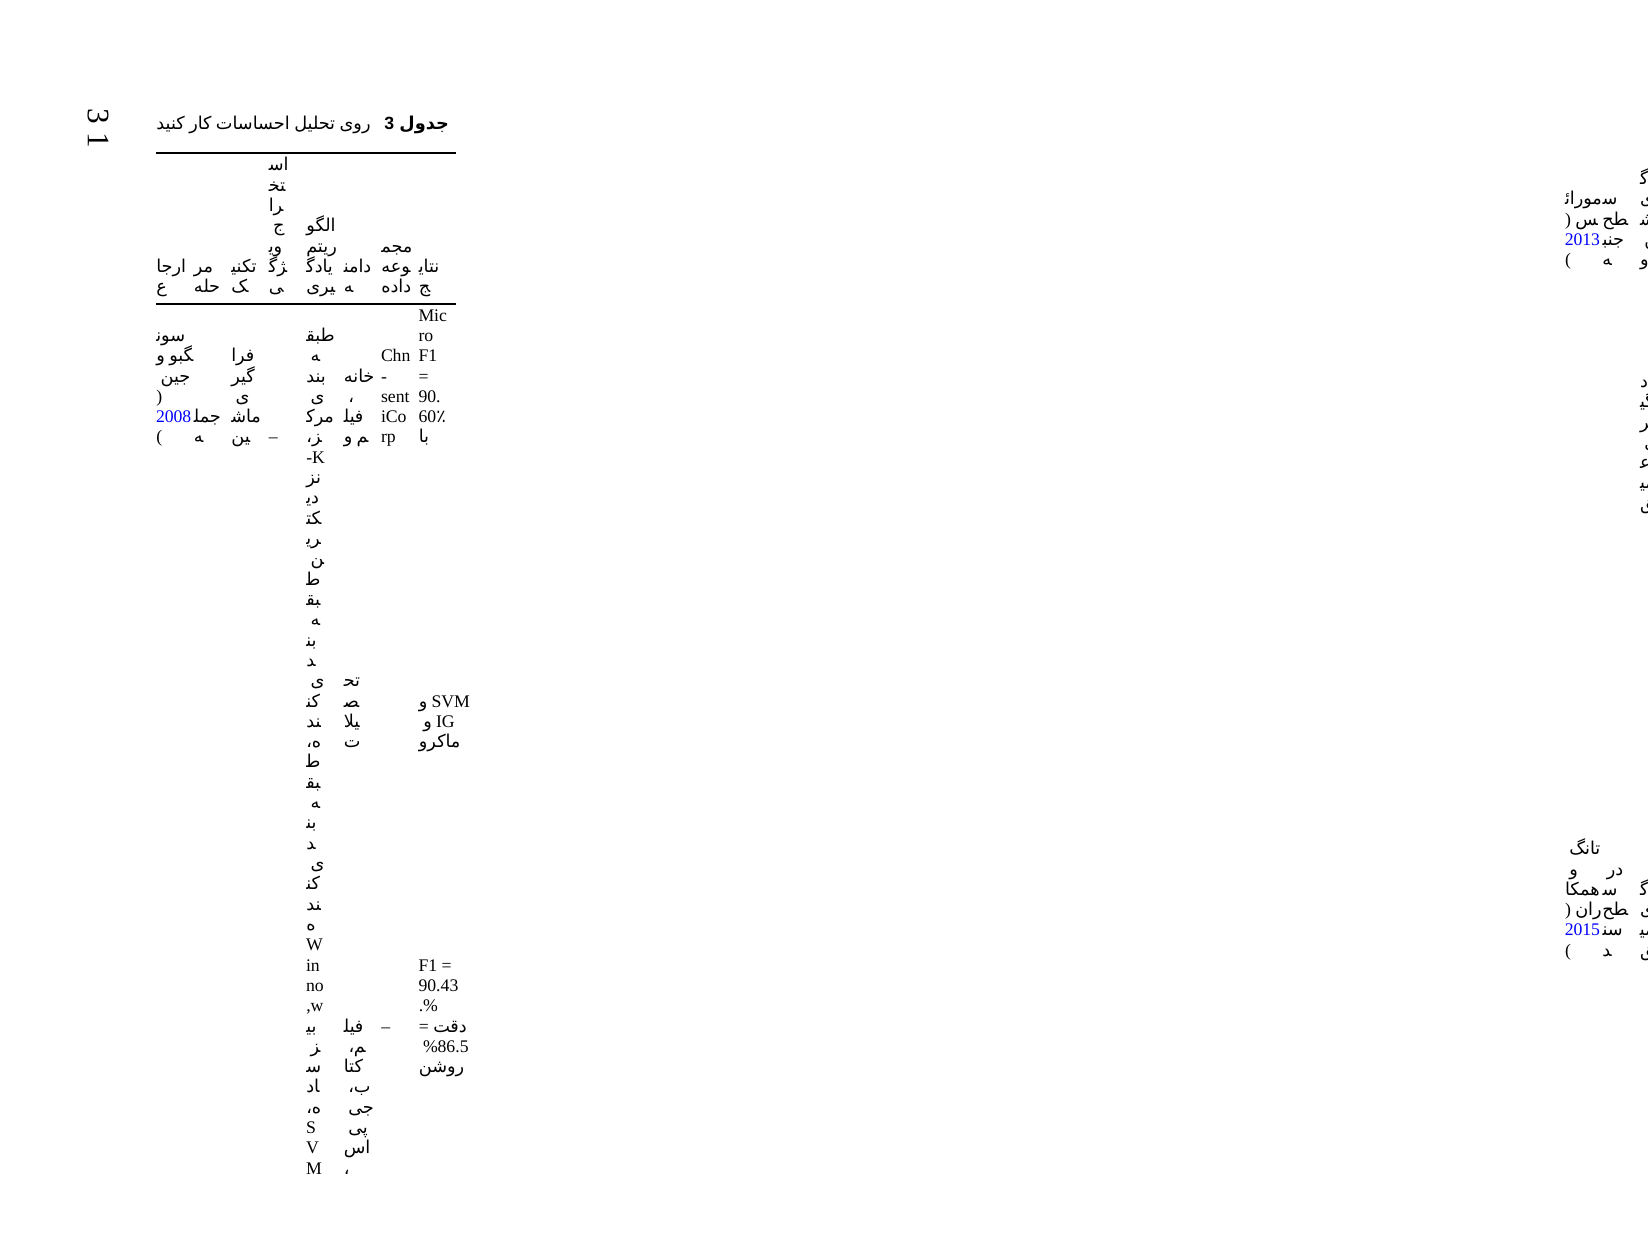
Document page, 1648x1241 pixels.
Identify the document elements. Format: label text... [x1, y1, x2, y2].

table_cell [156, 296, 194, 302]
table_cell Chn- sentiCorp [381, 305, 419, 447]
table_cell [231, 1015, 269, 1178]
table_cell [1565, 960, 1602, 1183]
table_cell [494, 296, 531, 302]
table_cell F1 = 90.43%. [419, 751, 494, 1015]
table_cell [156, 1015, 194, 1178]
table_cell خانه، فیلم و [344, 305, 381, 447]
table_header الگوریتم یادگیری [306, 154, 344, 296]
table_cell [1640, 513, 1648, 614]
table_header [456, 152, 494, 296]
table_cell [381, 751, 419, 1015]
table_cell سونگبو و جین (2008) [156, 305, 194, 447]
table_header [494, 152, 531, 296]
table_cell [1640, 615, 1648, 716]
table_cell فراگیری ماشین [231, 305, 269, 447]
table_cell تانگ و همکاران (2015) [1565, 818, 1602, 960]
text جدول 3 روی تحلیل احساسات کار کنید [156, 113, 1527, 134]
table_cell Micro F1 = 90.60٪ با [419, 305, 456, 447]
table_cell [419, 296, 456, 302]
table_cell [1603, 615, 1640, 716]
table_cell – [381, 1015, 419, 1178]
table_cell [494, 1015, 531, 1178]
table_cell [494, 447, 531, 751]
table_cell [1565, 615, 1602, 716]
table_cell طبقه بندی مرکز، [306, 305, 344, 447]
table_cell [194, 1015, 231, 1178]
table_cell [1565, 513, 1602, 614]
table_cell یادگیری ماشین و [1640, 107, 1648, 182]
table_cell [1603, 960, 1640, 1183]
table_cell [344, 751, 381, 1015]
table_cell [231, 447, 269, 751]
table_cell [306, 296, 344, 302]
table_cell [494, 303, 531, 447]
table_header دامنه [344, 154, 381, 296]
table_cell [156, 751, 194, 1015]
table_cell [1603, 513, 1640, 614]
table_cell بیز ساده، SVM [306, 1015, 344, 1178]
table_cell یادگیری عمیق [1640, 884, 1648, 933]
table_cell [456, 296, 494, 447]
table_cell در سطح سند [1603, 818, 1640, 960]
table_cell فیلم، کتاب، جی پی اس، [344, 1015, 381, 1178]
table_header 1 3 [81, 109, 118, 194]
table_header نتایج [419, 154, 456, 296]
table_cell دقت = 86.5% روشن [419, 1015, 494, 1178]
table_header مرحله [194, 154, 231, 296]
table_cell [1603, 269, 1640, 513]
table_cell [269, 751, 306, 1015]
table_header ارجاع [156, 154, 194, 296]
table_cell [381, 296, 419, 302]
table_cell یادگیری ماشین و [1640, 224, 1648, 269]
table_cell سطح جنبه [1603, 107, 1640, 269]
table_cell [231, 751, 269, 1015]
table_cell تحصیلات [344, 447, 381, 751]
table_cell [1640, 716, 1648, 818]
table_cell [1640, 960, 1648, 1183]
table_cell – [269, 305, 306, 447]
table_cell [194, 447, 231, 751]
table_cell [1603, 716, 1640, 818]
table_header استخراج ویژگی [269, 154, 306, 296]
table_cell طبقه بندی کننده Winnow, [306, 751, 344, 1015]
table_cell [269, 296, 306, 302]
table_cell یادگیری ماشین و [1640, 173, 1648, 223]
table_cell [194, 751, 231, 1015]
table_cell یادگیری عمیق [1640, 269, 1648, 405]
table_cell [344, 296, 381, 302]
table_cell SVM و IG و ماکرو [419, 447, 494, 751]
table_cell یادگیری عمیق [1640, 818, 1648, 893]
table_cell جمله [194, 305, 231, 447]
table_cell [194, 296, 231, 302]
table_cell مورائس (2013) [1565, 107, 1602, 269]
table_cell [381, 447, 419, 751]
table_cell [1565, 716, 1602, 818]
table_cell [269, 447, 306, 751]
table_cell [494, 751, 531, 1015]
table_cell [269, 1015, 306, 1178]
table_cell K-نزدیکترین طبقه بندی کننده، [306, 447, 344, 751]
table_cell [1565, 269, 1602, 513]
table_header مجموعه داده [381, 154, 419, 296]
table_header تکنیک [231, 154, 269, 296]
table_cell [156, 447, 194, 751]
table_cell یادگیری عمیق [1640, 428, 1648, 466]
table_cell [231, 296, 269, 302]
